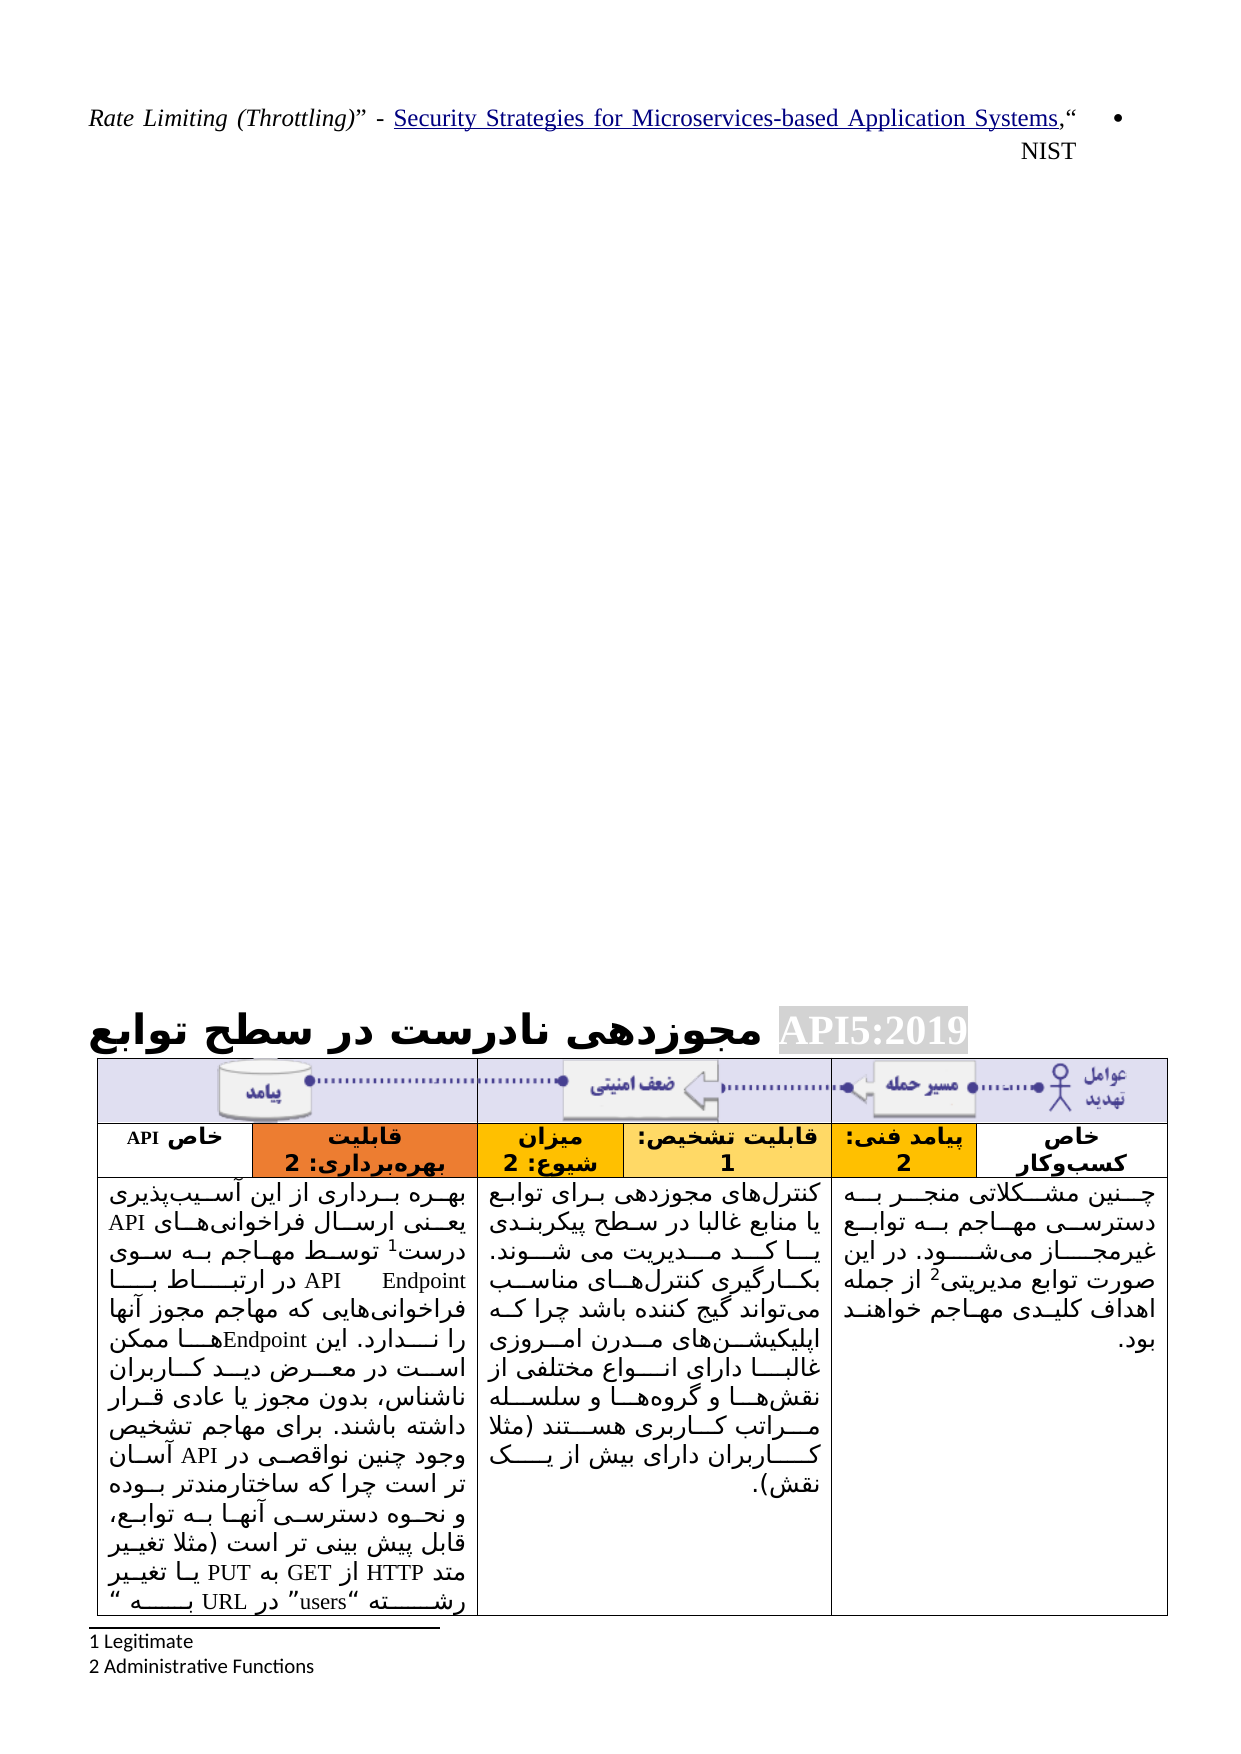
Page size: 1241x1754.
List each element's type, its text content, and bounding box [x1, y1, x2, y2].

subtitle API5:2019 مجوزدهی نادرست در سطح توابع [89, 1006, 1152, 1054]
table_header [832, 1059, 1167, 1122]
table_cell قابلیت بهره‌برداری: 2 [253, 1124, 477, 1177]
table_cell پیامد فنی: 2 [832, 1124, 976, 1177]
table_cell خاص API [98, 1124, 252, 1177]
table_header [98, 1059, 240, 1122]
table_cell بهره برداری از این ‌‌آسیب‌پذیری یعنی ارسال فراخوانی‌های API درست توسط مهاجم به سوی API Endpoint در ارتباط با فراخوانی‌هایی که مهاجم مجوز آنها را ندارد. این Endpointها ممکن است در معرض دید کاربران ناشناس، بدون مجوز یا عادی قرار داشته باشند. برای مهاجم تشخیص وجود چنین نواقصی در API آسان تر است چرا که ساختارمندتر بوده و نحوه دسترسی آنها به توابع، قابل پیش بینی تر است (مثلا تغییر متد HTTP از GET به PUT یا تغییر رشته “users” در URL به “admins”). [98, 1178, 477, 1615]
table_cell خاص کسب‌و‌کار [977, 1124, 1167, 1177]
table_header [687, 1059, 831, 1122]
table_cell قابلیت تشخیص: 1 [624, 1124, 831, 1177]
table_cell میزان شیوع: 2 [478, 1124, 623, 1177]
table_header [478, 1059, 562, 1122]
table_cell کنترل‌های مجوزدهی برای توابع یا منابع غالبا در سطح پیکربندی یا کد مدیریت می شوند. بکارگیری کنترل‌های مناسب می‌تواند گیج کننده باشد چرا که اپلیکیشن‌های مدرن امروزی غالبا دارای انواع مختلفی از نقش‌ها و گروه‌ها و سلسله مراتب کاربری هستند (مثلا کاربران دارای بیش از یک نقش). [478, 1178, 831, 1615]
table_cell چنین مشکلاتی منجر به دسترسی مهاجم به توابع غیرمجاز می‌شود. در این صورت توابع مدیریتی از جمله اهداف کلیدی مهاجم خواهند بود. [832, 1178, 1167, 1615]
table_header [290, 1059, 477, 1122]
list “Rate Limiting (Throttling)” - Security Strategies for Microservices-based Application Systems, NIST [89, 103, 1114, 165]
